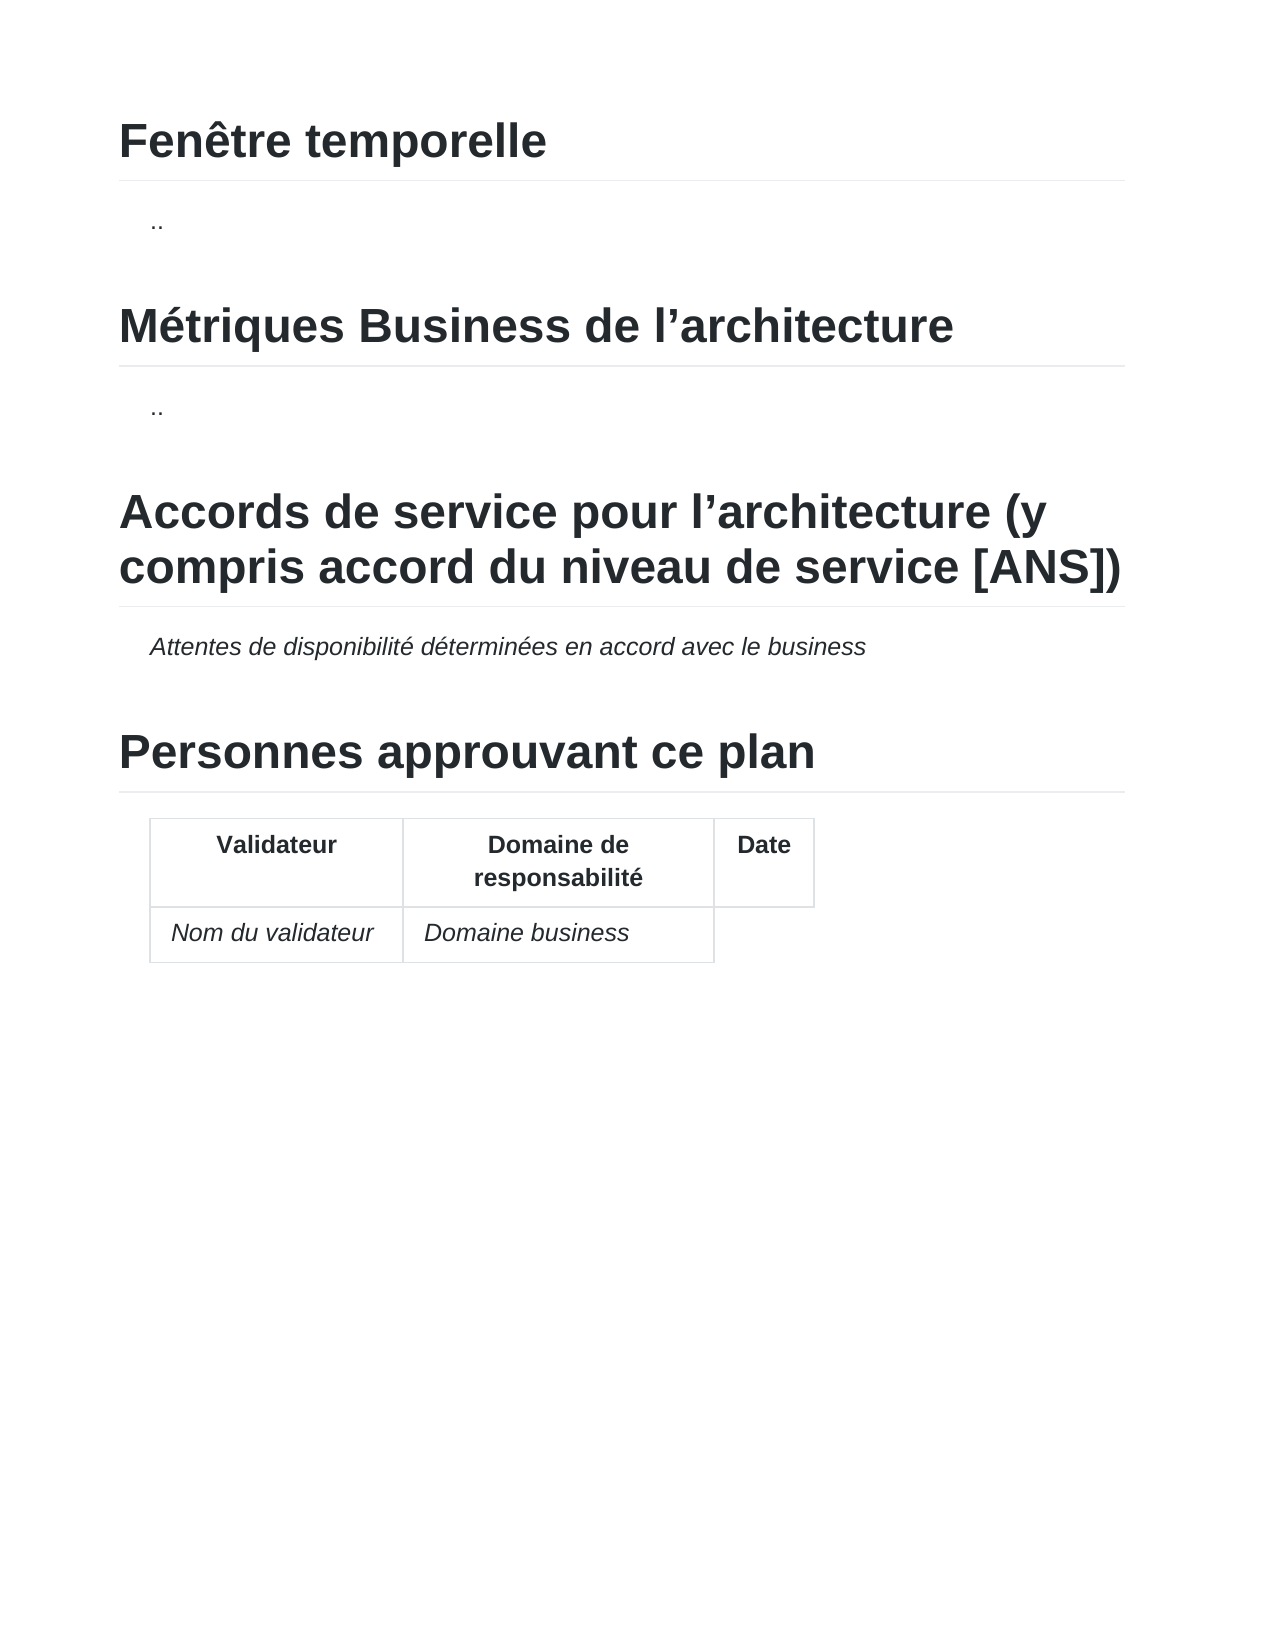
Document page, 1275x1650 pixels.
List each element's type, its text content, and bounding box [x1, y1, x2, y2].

table_cell Nom du validateur [151, 908, 402, 962]
table_header Validateur [151, 819, 402, 906]
table_cell [715, 908, 814, 962]
subtitle Personnes approuvant ce plan [119, 723, 1125, 791]
table_header Date [715, 819, 813, 906]
text .. [150, 392, 1125, 421]
table_cell Domaine business [404, 908, 713, 962]
subtitle Fenêtre temporelle [119, 112, 1125, 180]
subtitle Métriques Business de l’architecture [119, 298, 1125, 365]
subtitle Accords de service pour l’architecture (y compris accord du niveau de service [ANS]) [119, 483, 1125, 606]
text .. [150, 206, 1125, 235]
table_header Domaine de responsabilité [404, 819, 713, 906]
text Attentes de disponibilité déterminées en accord avec le business [150, 632, 1125, 661]
